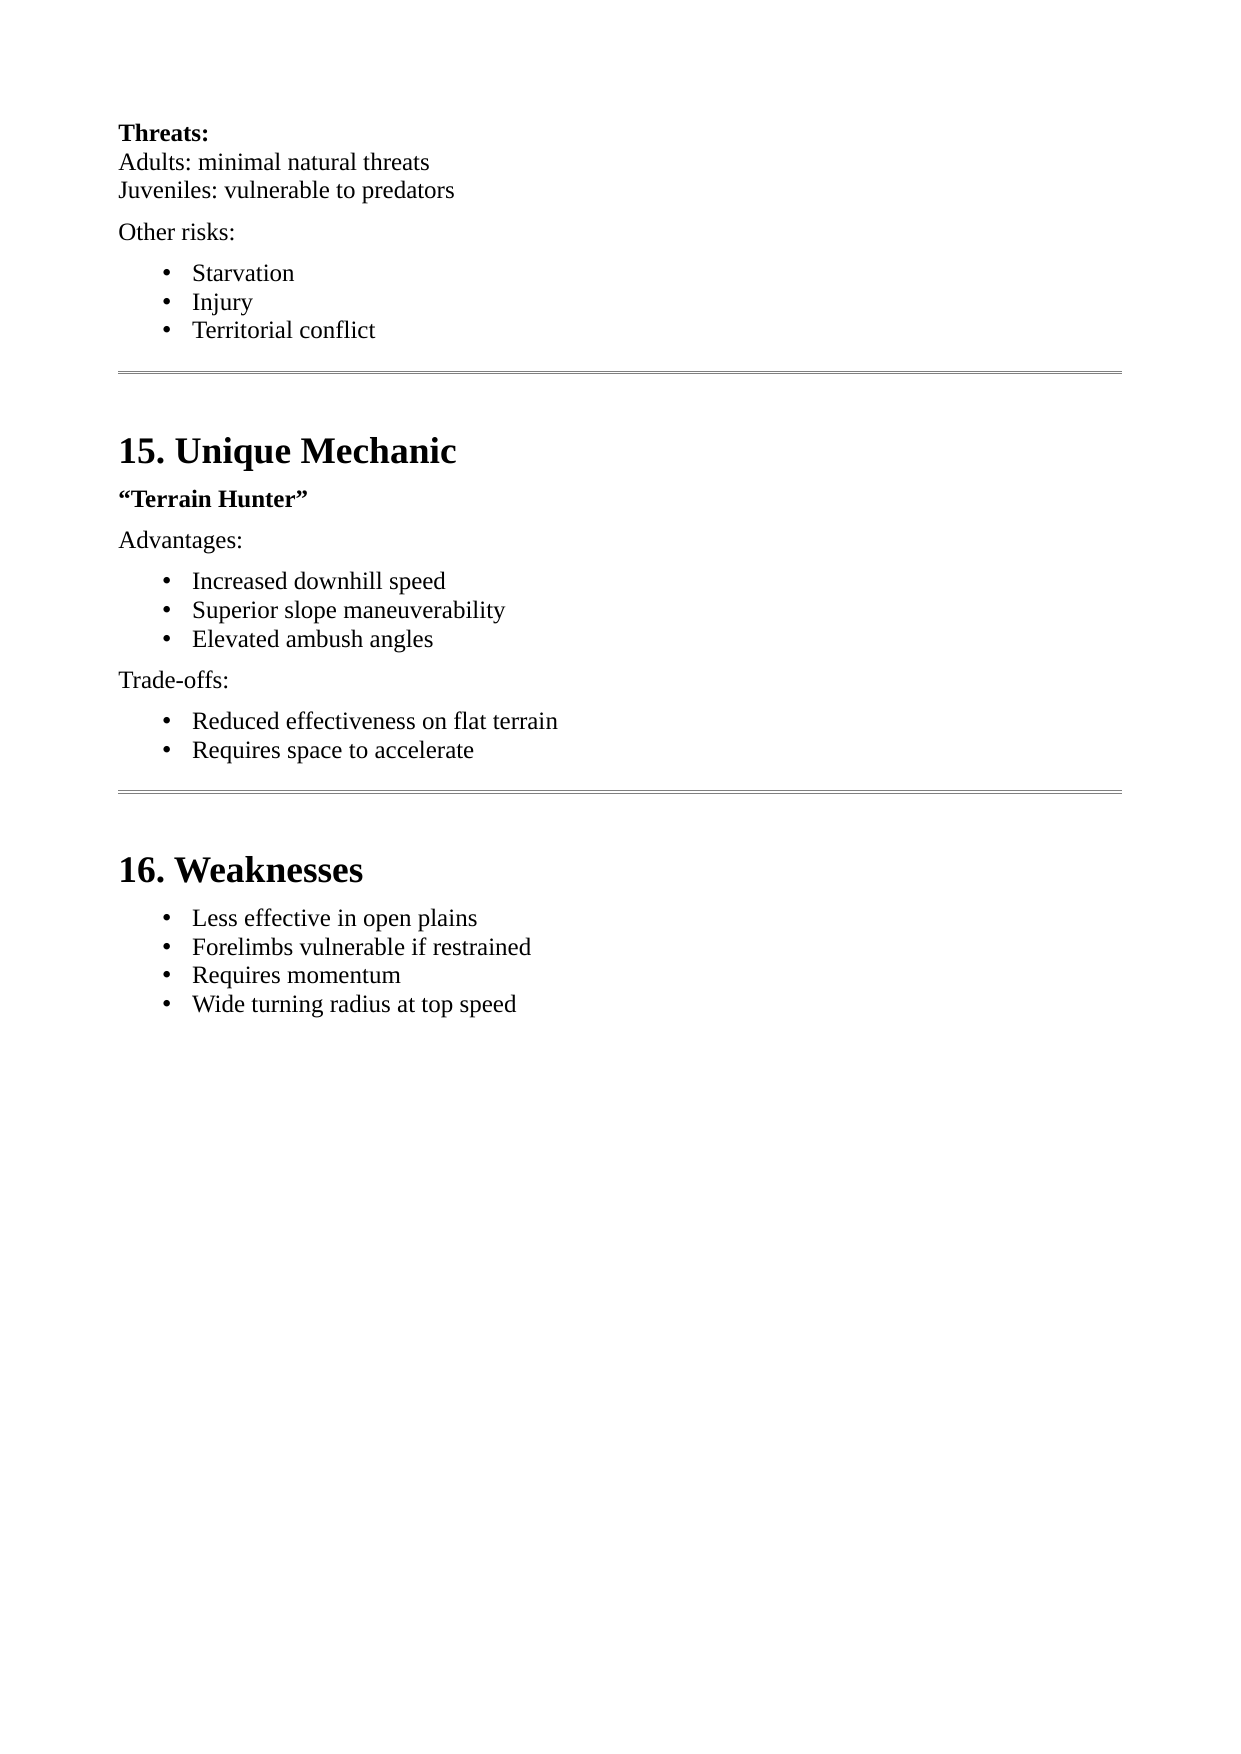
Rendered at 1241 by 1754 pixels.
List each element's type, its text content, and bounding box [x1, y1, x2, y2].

list Less effective in open plains [162, 903, 1122, 932]
text “Terrain Hunter” [118, 484, 1122, 512]
list Increased downhill speed [162, 566, 1122, 595]
list Wide turning radius at top speed [162, 989, 1122, 1018]
list Territorial conflict [162, 316, 1122, 344]
list Requires momentum [162, 960, 1122, 989]
text Advantages: [118, 525, 1122, 554]
list Requires space to accelerate [162, 735, 1122, 764]
list Forelimbs vulnerable if restrained [162, 932, 1122, 960]
text Trade-offs: [118, 665, 1122, 694]
list Injury [162, 287, 1122, 316]
text Threats: Adults: minimal natural threats Juveniles: vulnerable to predators [118, 118, 1122, 204]
list Superior slope maneuverability [162, 595, 1122, 624]
subtitle 16. Weaknesses [118, 847, 1122, 890]
list Elevated ambush angles [162, 624, 1122, 652]
text Other risks: [118, 217, 1122, 246]
list Reduced effectiveness on flat terrain [162, 706, 1122, 735]
list Starvation [162, 258, 1122, 287]
subtitle 15. Unique Mechanic [118, 428, 1122, 471]
